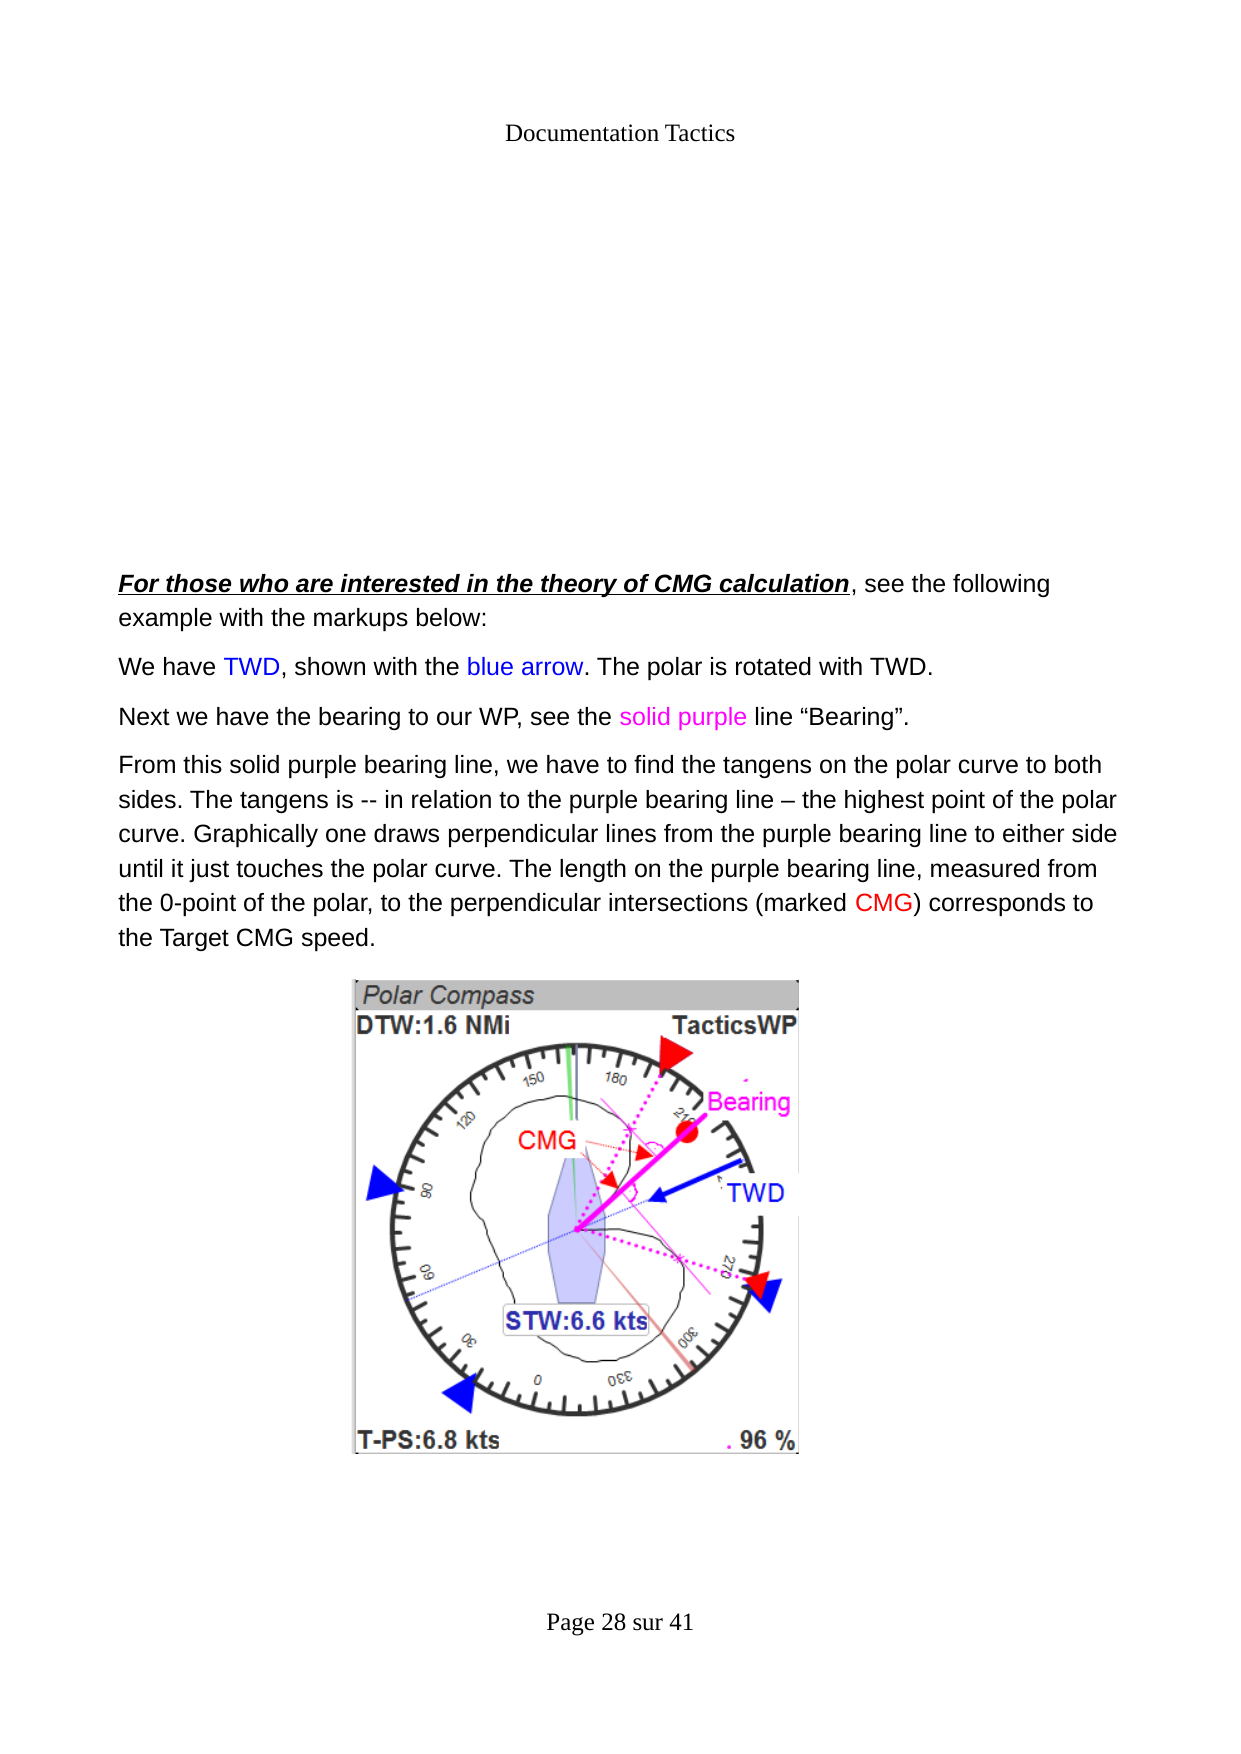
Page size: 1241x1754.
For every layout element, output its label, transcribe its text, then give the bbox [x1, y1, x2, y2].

text We have TWD, shown with the blue arrow. The polar is rotated with TWD. [118, 652, 1122, 681]
text From this solid purple bearing line, we have to find the tangens on the polar curve to both sides. The tangens is -- in relation to the purple bearing line – the highest point of the polar curve. Graphically one draws perpendicular lines from the purple bearing line to either side until it just touches the polar curve. The length on the purple bearing line, measured from the 0-point of the polar, to the perpendicular intersections (marked CMG) corresponds to the Target CMG speed. [118, 751, 1122, 952]
text For those who are interested in the theory of CMG calculation, see the following example with the markups below: [118, 569, 1122, 632]
picture [351, 979, 799, 1454]
text Next we have the bearing to our WP, see the solid purple line “Bearing”. [118, 701, 1122, 730]
